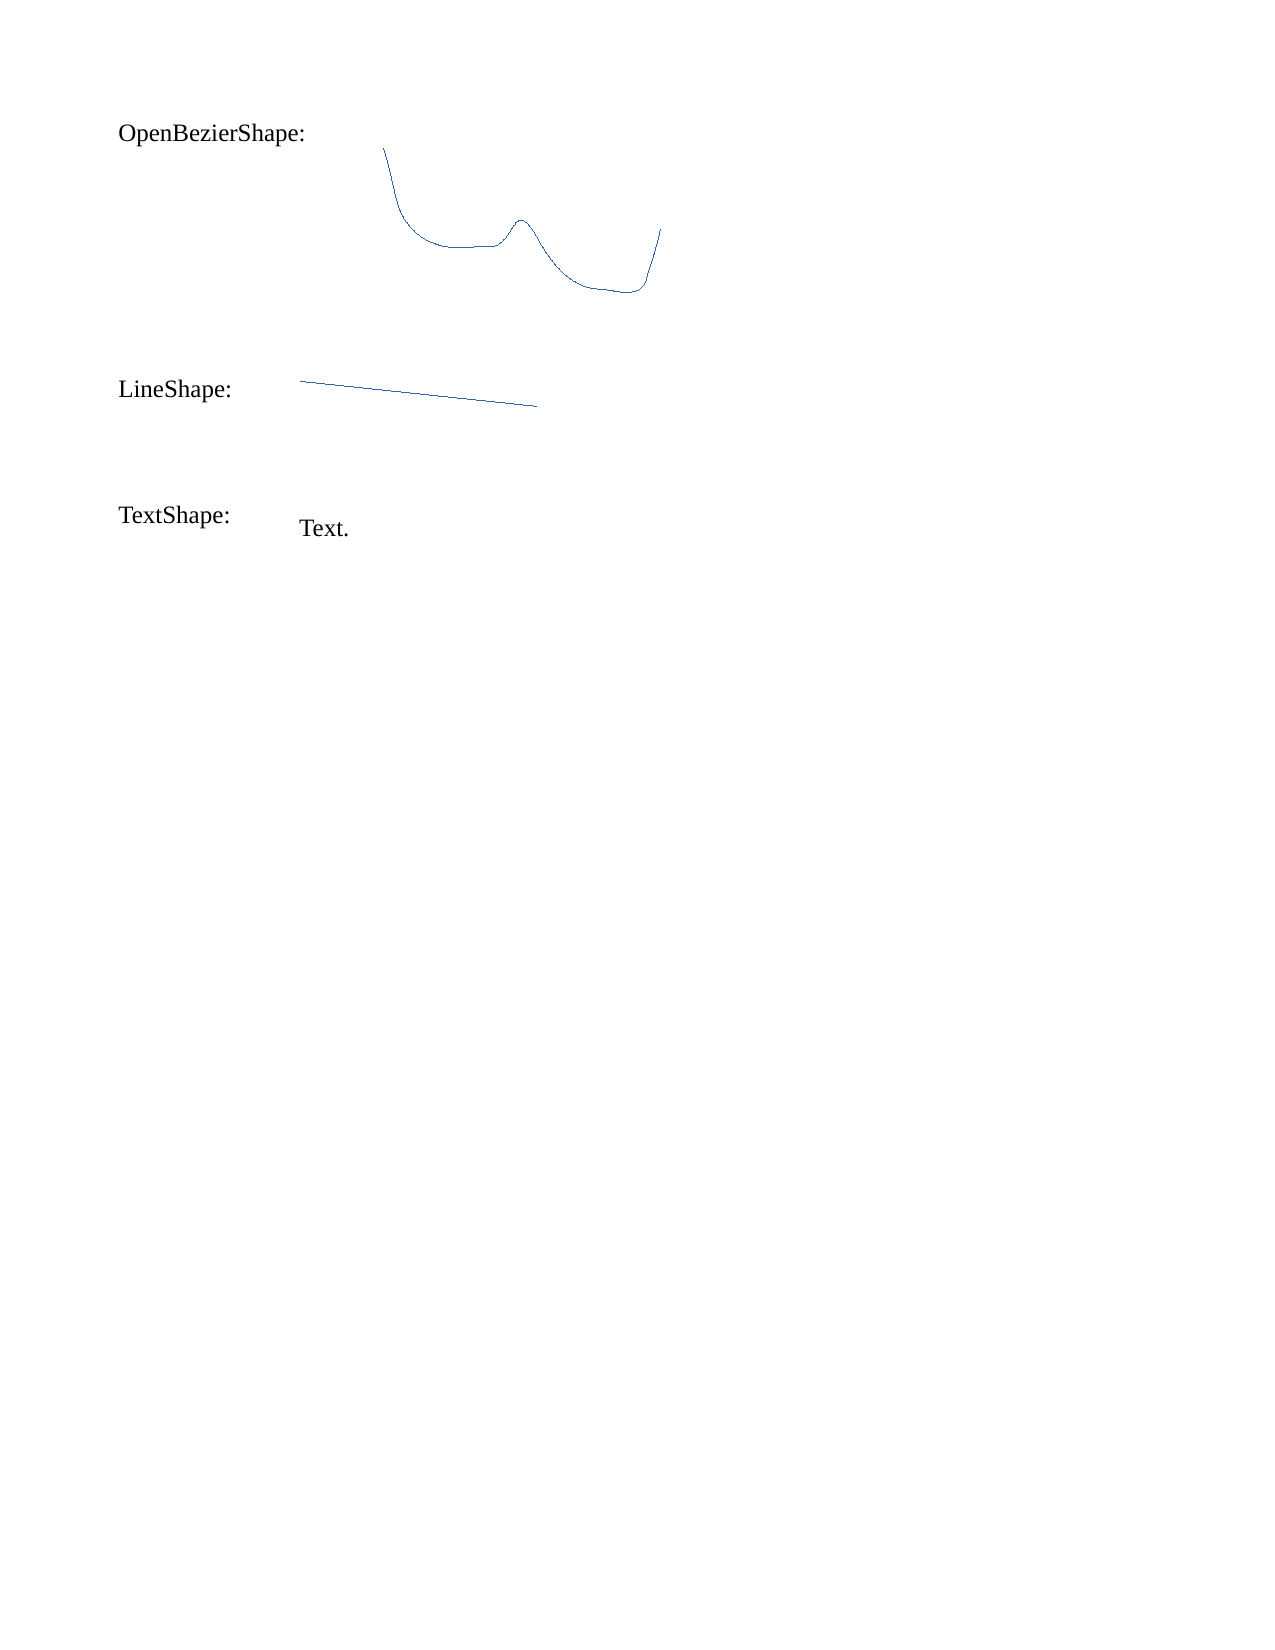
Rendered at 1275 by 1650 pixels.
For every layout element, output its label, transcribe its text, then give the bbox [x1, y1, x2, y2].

text LineShape: [118, 374, 1157, 403]
text OpenBezierShape: [118, 118, 1157, 147]
text TextShape: [118, 501, 1157, 529]
